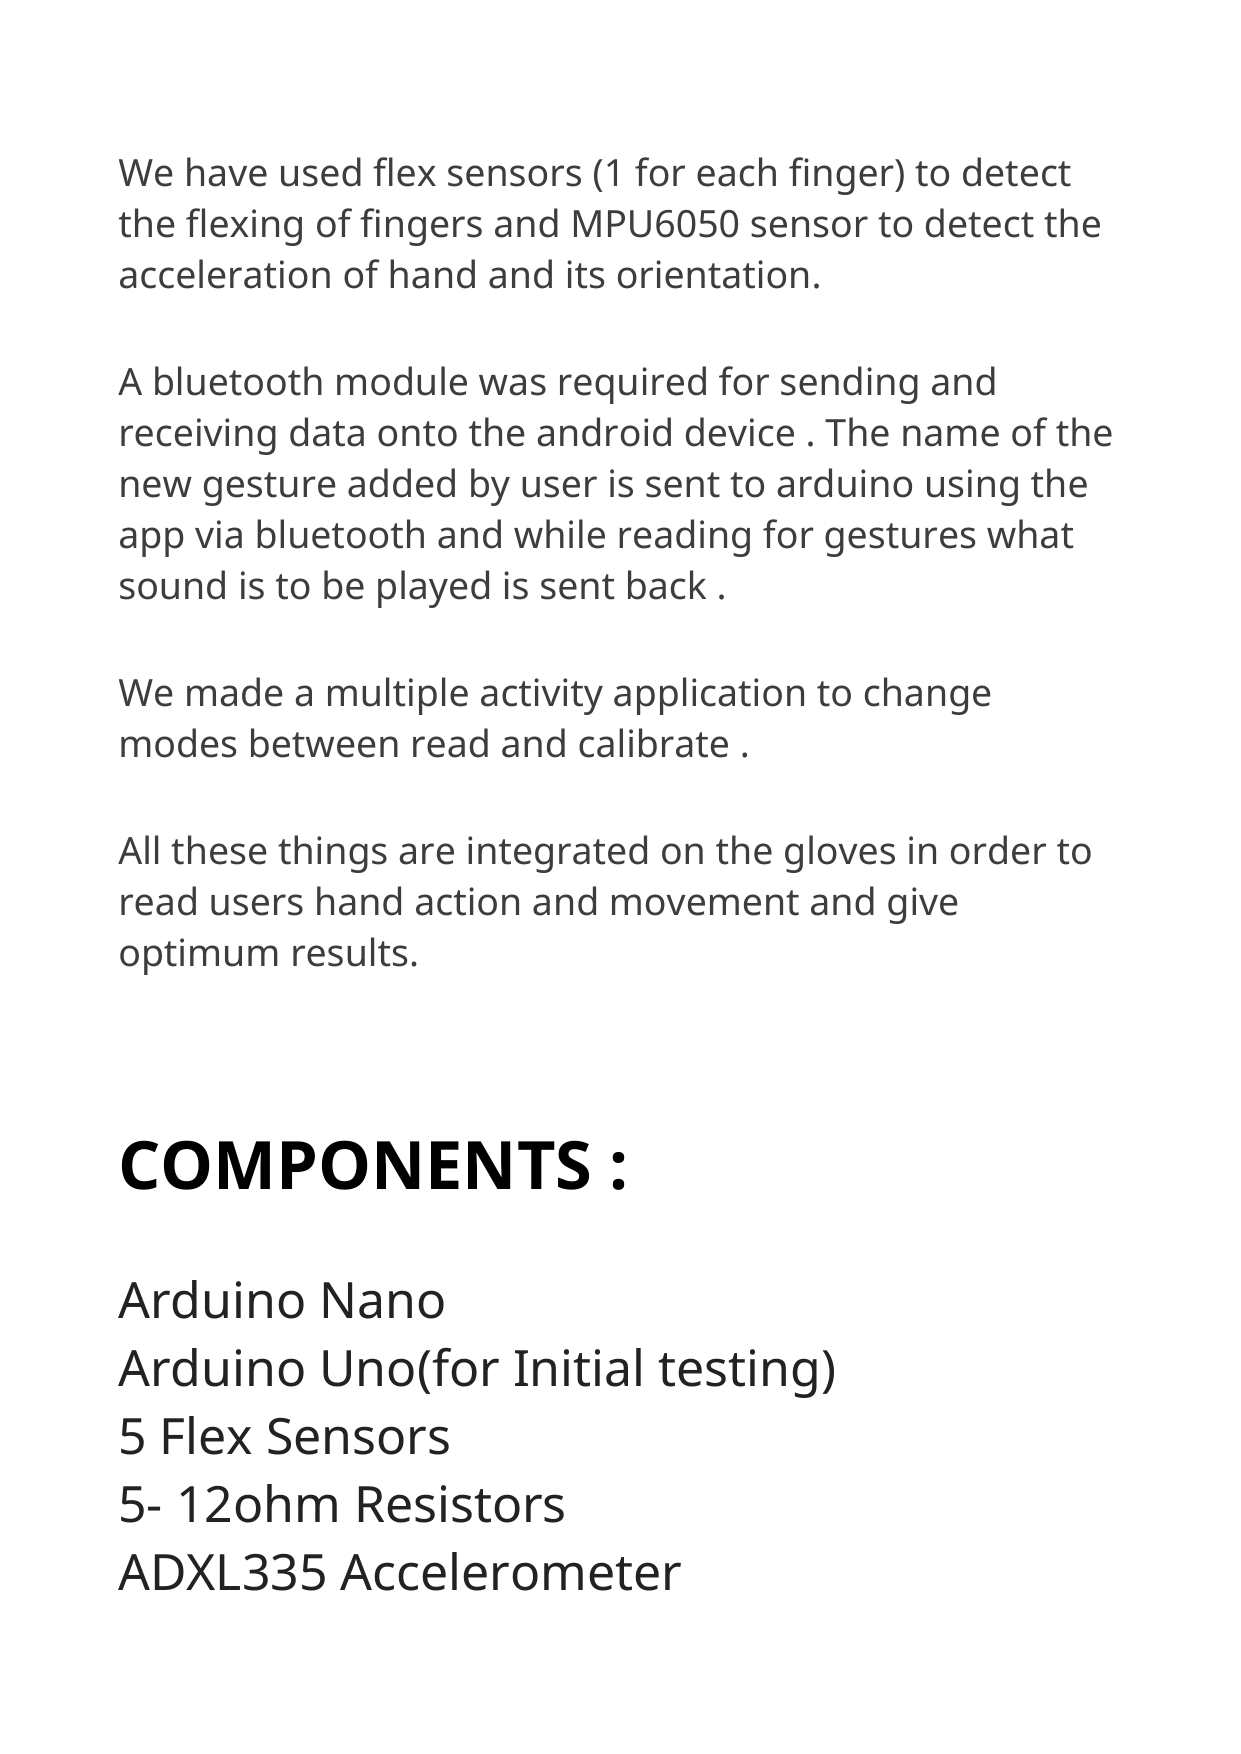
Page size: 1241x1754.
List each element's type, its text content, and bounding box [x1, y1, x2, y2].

text 5 Flex Sensors [118, 1401, 1122, 1469]
text A bluetooth module was required for sending and receiving data onto the android device . The name of the new gesture added by user is sent to arduino using the app via bluetooth and while reading for gestures what sound is to be played is sent back . [118, 355, 1122, 611]
text Arduino Nano [118, 1265, 1122, 1333]
text We have used flex sensors (1 for each finger) to detect the flexing of fingers and MPU6050 sensor to detect the acceleration of hand and its orientation. [118, 146, 1122, 299]
text All these things are integrated on the gloves in order to read users hand action and movement and give optimum results. [118, 825, 1122, 978]
text COMPONENTS : [118, 1118, 1122, 1209]
text We made a multiple activity application to change modes between read and calibrate . [118, 667, 1122, 769]
text ADXL335 Accelerometer [118, 1537, 1122, 1605]
text 5- 12ohm Resistors [118, 1469, 1122, 1537]
text Arduino Uno(for Initial testing) [118, 1333, 1122, 1401]
